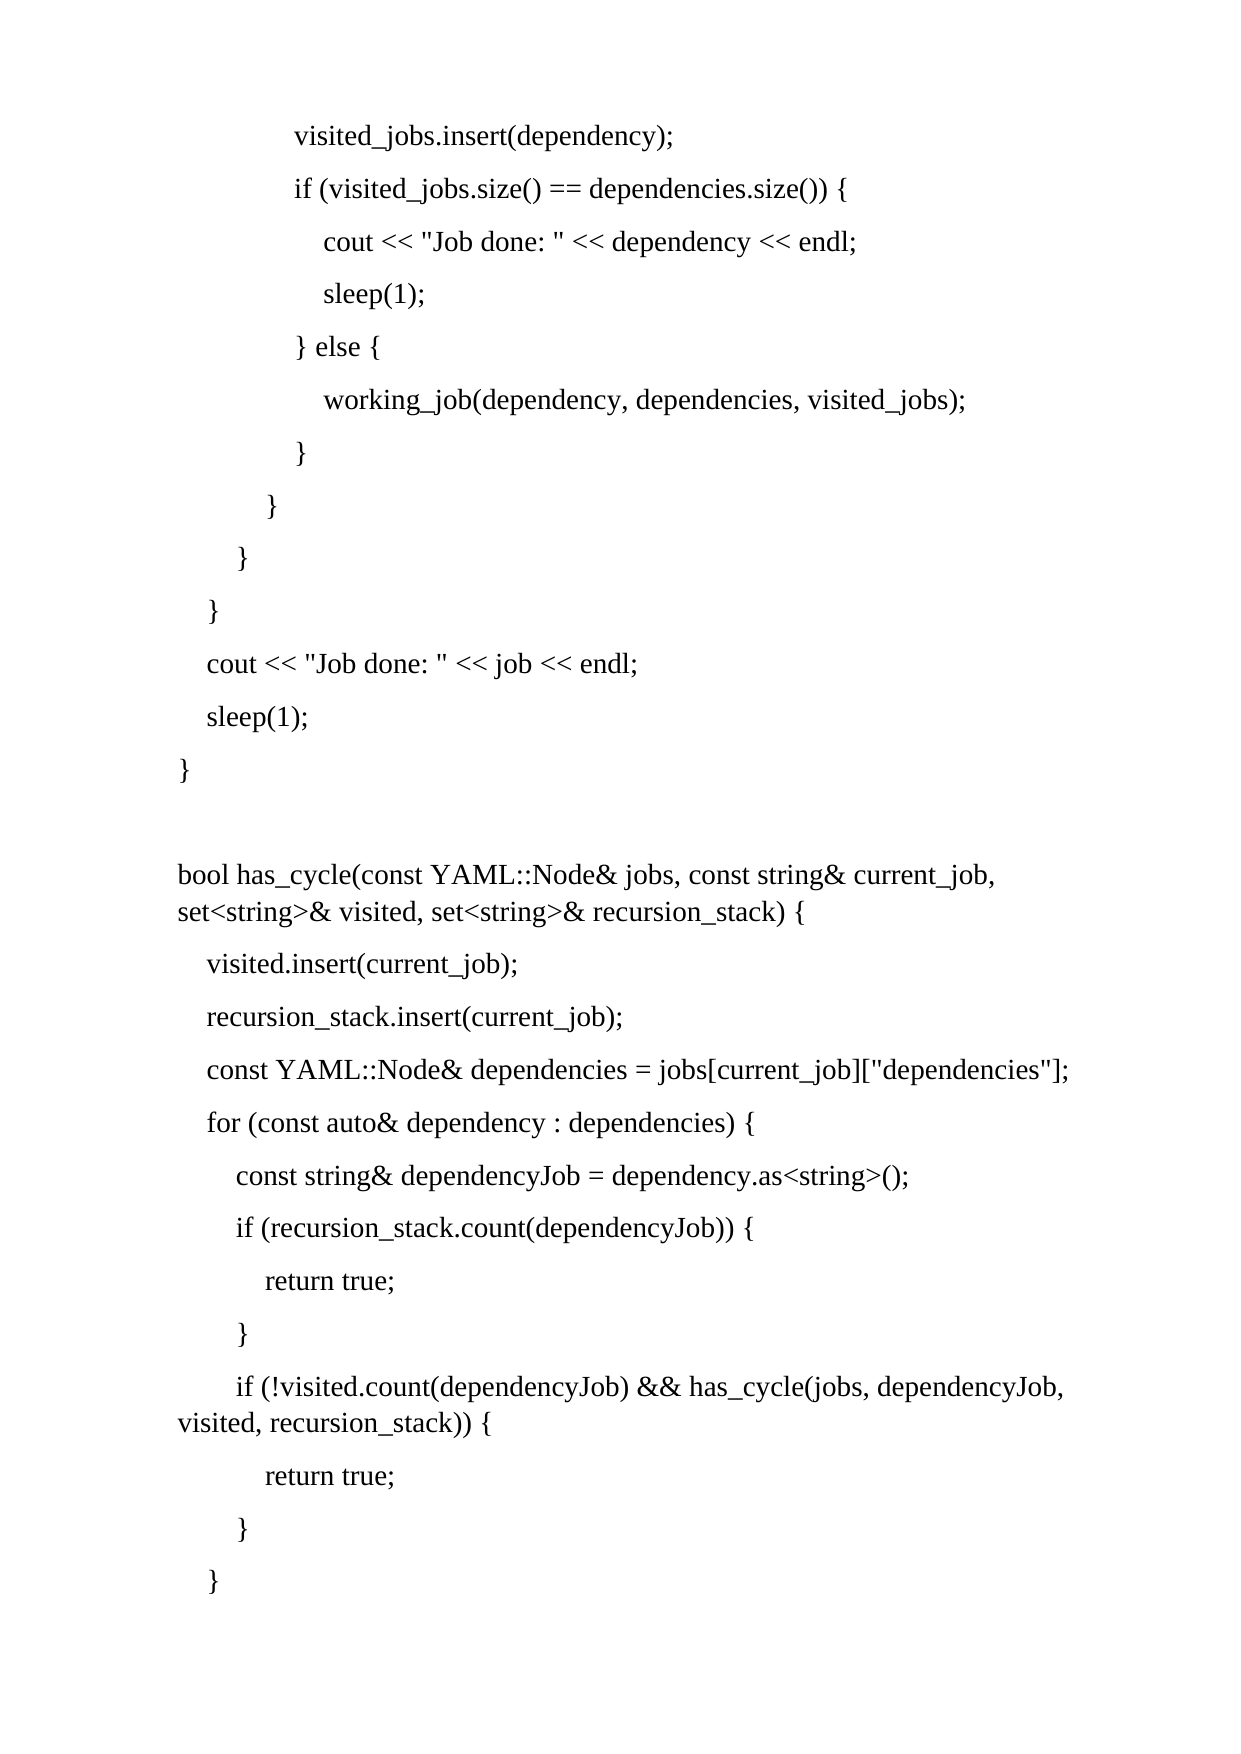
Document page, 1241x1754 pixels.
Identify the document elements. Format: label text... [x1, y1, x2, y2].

text for (const auto& dependency : dependencies) { [177, 1105, 1152, 1138]
text if (!visited.count(dependencyJob) && has_cycle(jobs, dependencyJob, visited, recursion_stack)) { [177, 1369, 1152, 1439]
text bool has_cycle(const YAML::Node& jobs, const string& current_job, set<string>& visited, set<string>& recursion_stack) { [177, 857, 1152, 927]
text } [177, 1316, 1152, 1350]
text } [177, 1511, 1152, 1544]
text return true; [177, 1458, 1152, 1491]
text return true; [177, 1263, 1152, 1297]
text } [177, 435, 1152, 468]
text sleep(1); [177, 699, 1152, 733]
text } [177, 488, 1152, 521]
text cout << "Job done: " << dependency << endl; [177, 224, 1152, 257]
text working_job(dependency, dependencies, visited_jobs); [177, 382, 1152, 416]
text } [177, 541, 1152, 574]
text } else { [177, 329, 1152, 363]
text visited.insert(current_job); [177, 946, 1152, 980]
text if (recursion_stack.count(dependencyJob)) { [177, 1211, 1152, 1244]
text } [177, 752, 1152, 785]
text visited_jobs.insert(dependency); [177, 118, 1152, 152]
text cout << "Job done: " << job << endl; [177, 646, 1152, 680]
text const YAML::Node& dependencies = jobs[current_job]["dependencies"]; [177, 1052, 1152, 1086]
text const string& dependencyJob = dependency.as<string>(); [177, 1158, 1152, 1191]
text if (visited_jobs.size() == dependencies.size()) { [177, 171, 1152, 204]
text sleep(1); [177, 277, 1152, 310]
text } [177, 1563, 1152, 1597]
text recursion_stack.insert(current_job); [177, 999, 1152, 1033]
text } [177, 593, 1152, 627]
